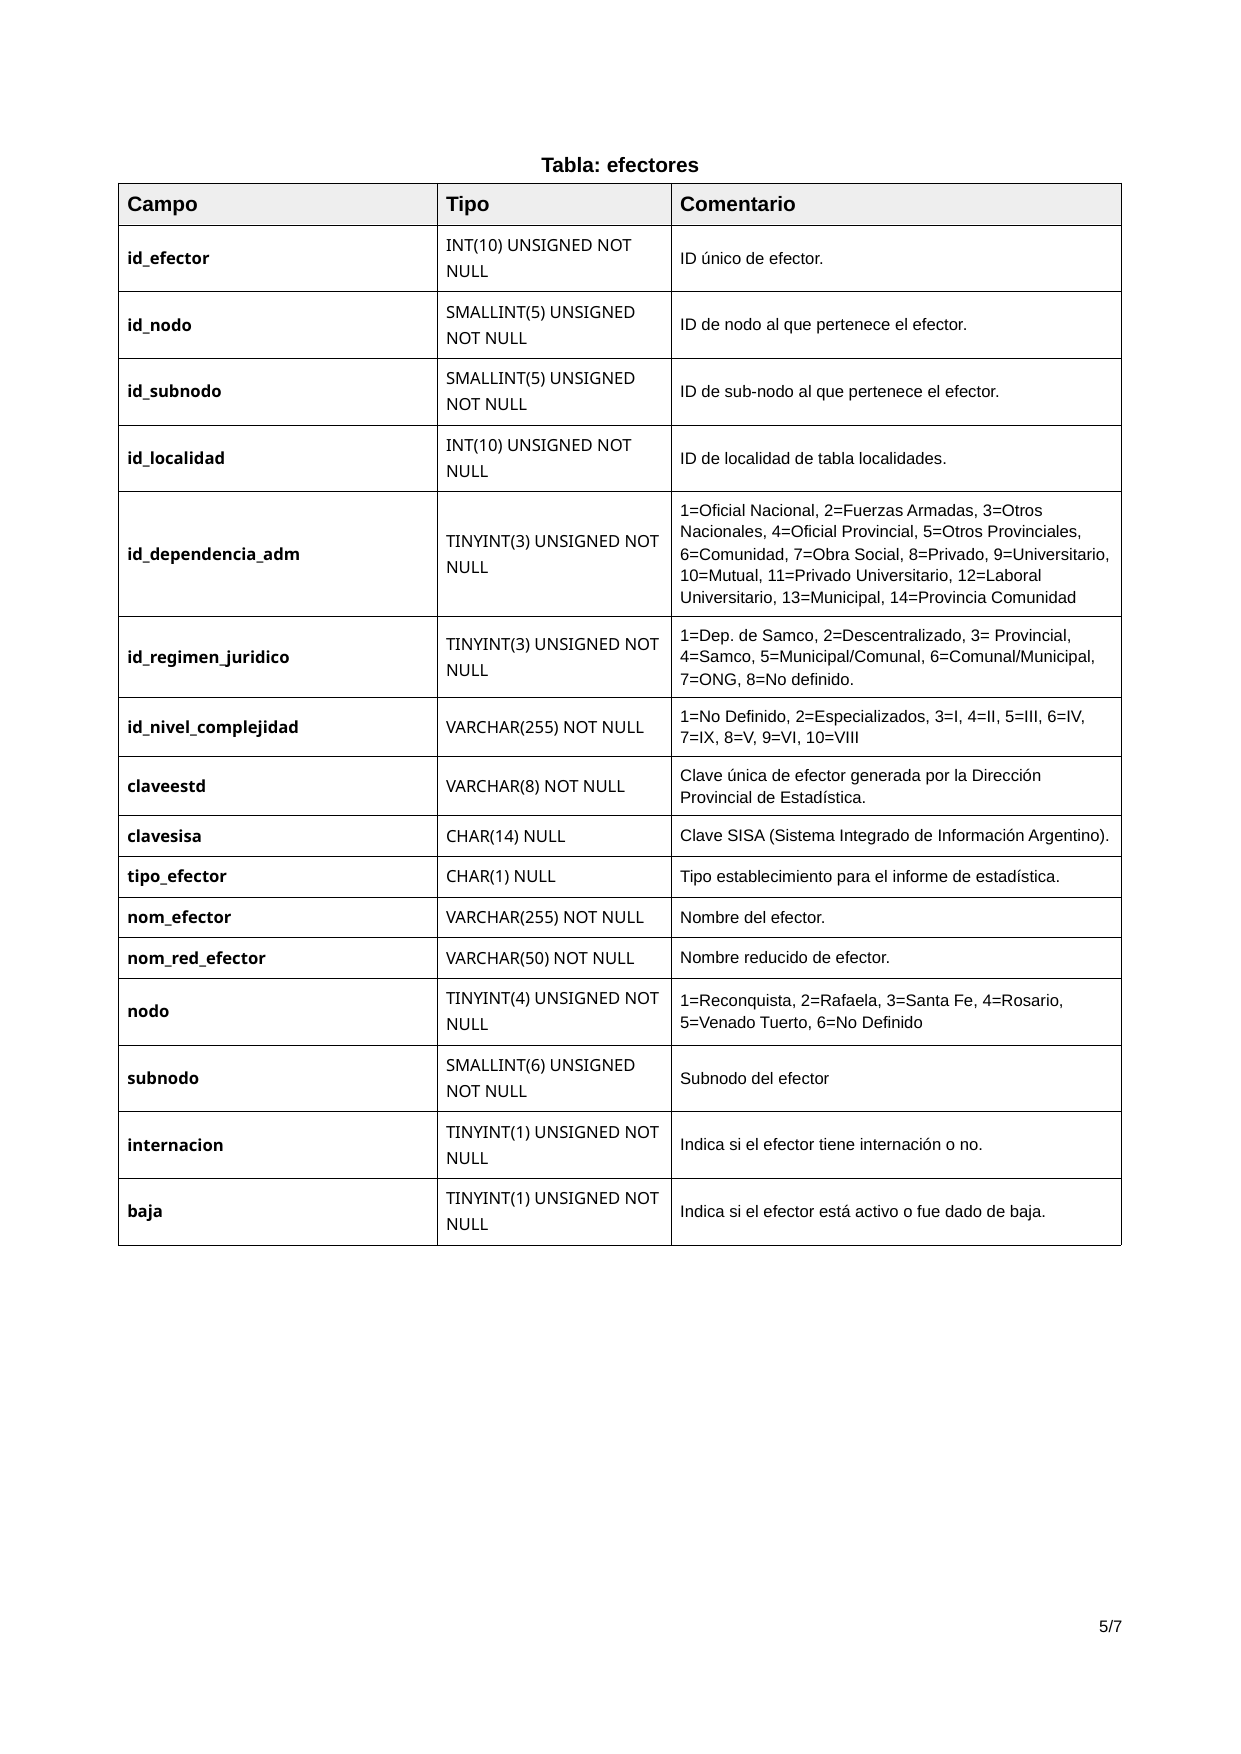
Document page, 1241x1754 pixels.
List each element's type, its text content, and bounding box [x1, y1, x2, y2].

table_cell nodo [119, 979, 437, 1044]
table_cell 1=Reconquista, 2=Rafaela, 3=Santa Fe, 4=Rosario, 5=Venado Tuerto, 6=No Definido [672, 979, 1121, 1044]
table_header Campo [119, 184, 437, 224]
table_cell Clave única de efector generada por la Dirección Provincial de Estadística. [672, 757, 1121, 815]
table_cell id_nodo [119, 292, 437, 358]
table_cell nom_efector [119, 898, 437, 937]
table_cell 1=Dep. de Samco, 2=Descentralizado, 3= Provincial, 4=Samco, 5=Municipal/Comunal, 6=Comunal/Municipal, 7=ONG, 8=No definido. [672, 617, 1121, 697]
table_cell SMALLINT(5) UNSIGNED NOT NULL [438, 359, 671, 424]
table_cell claveestd [119, 757, 437, 815]
table_cell ID de nodo al que pertenece el efector. [672, 292, 1121, 358]
table_header Comentario [672, 184, 1121, 224]
table_cell CHAR(14) NULL [438, 816, 671, 856]
table_cell 1=No Definido, 2=Especializados, 3=I, 4=II, 5=III, 6=IV, 7=IX, 8=V, 9=VI, 10=VIII [672, 698, 1121, 756]
table_cell TINYINT(3) UNSIGNED NOT NULL [438, 617, 671, 697]
table_cell ID de localidad de tabla localidades. [672, 426, 1121, 491]
table_cell TINYINT(3) UNSIGNED NOT NULL [438, 492, 671, 616]
table_cell CHAR(1) NULL [438, 857, 671, 897]
table_cell Indica si el efector está activo o fue dado de baja. [672, 1179, 1121, 1244]
table_cell VARCHAR(255) NOT NULL [438, 898, 671, 937]
table_cell id_efector [119, 226, 437, 291]
table_cell id_subnodo [119, 359, 437, 424]
table_cell Nombre del efector. [672, 898, 1121, 937]
table_cell tipo_efector [119, 857, 437, 897]
table_cell subnodo [119, 1046, 437, 1111]
table_cell ID de sub-nodo al que pertenece el efector. [672, 359, 1121, 424]
table_cell INT(10) UNSIGNED NOT NULL [438, 226, 671, 291]
table_cell id_nivel_complejidad [119, 698, 437, 756]
table_cell Tipo establecimiento para el informe de estadística. [672, 857, 1121, 897]
table_cell INT(10) UNSIGNED NOT NULL [438, 426, 671, 491]
table_cell clavesisa [119, 816, 437, 856]
table_cell Subnodo del efector [672, 1046, 1121, 1111]
table_cell ID único de efector. [672, 226, 1121, 291]
table_cell id_localidad [119, 426, 437, 491]
table_cell internacion [119, 1112, 437, 1178]
table_cell id_dependencia_adm [119, 492, 437, 616]
table_cell TINYINT(1) UNSIGNED NOT NULL [438, 1112, 671, 1178]
table_cell id_regimen_juridico [119, 617, 437, 697]
table_cell nom_red_efector [119, 938, 437, 978]
table_cell VARCHAR(8) NOT NULL [438, 757, 671, 815]
text Tabla: efectores [118, 153, 1122, 177]
table_cell VARCHAR(255) NOT NULL [438, 698, 671, 756]
table_cell Indica si el efector tiene internación o no. [672, 1112, 1121, 1178]
table_cell TINYINT(4) UNSIGNED NOT NULL [438, 979, 671, 1044]
table_cell SMALLINT(6) UNSIGNED NOT NULL [438, 1046, 671, 1111]
table_cell 1=Oficial Nacional, 2=Fuerzas Armadas, 3=Otros Nacionales, 4=Oficial Provincial, 5=Otros Provinciales, 6=Comunidad, 7=Obra Social, 8=Privado, 9=Universitario, 10=Mutual, 11=Privado Universitario, 12=Laboral Universitario, 13=Municipal, 14=Provincia Comunidad [672, 492, 1121, 616]
table_cell VARCHAR(50) NOT NULL [438, 938, 671, 978]
table_cell SMALLINT(5) UNSIGNED NOT NULL [438, 292, 671, 358]
table_cell Nombre reducido de efector. [672, 938, 1121, 978]
table_header Tipo [438, 184, 671, 224]
table_cell baja [119, 1179, 437, 1244]
table_cell Clave SISA (Sistema Integrado de Información Argentino). [672, 816, 1121, 856]
table_cell TINYINT(1) UNSIGNED NOT NULL [438, 1179, 671, 1244]
